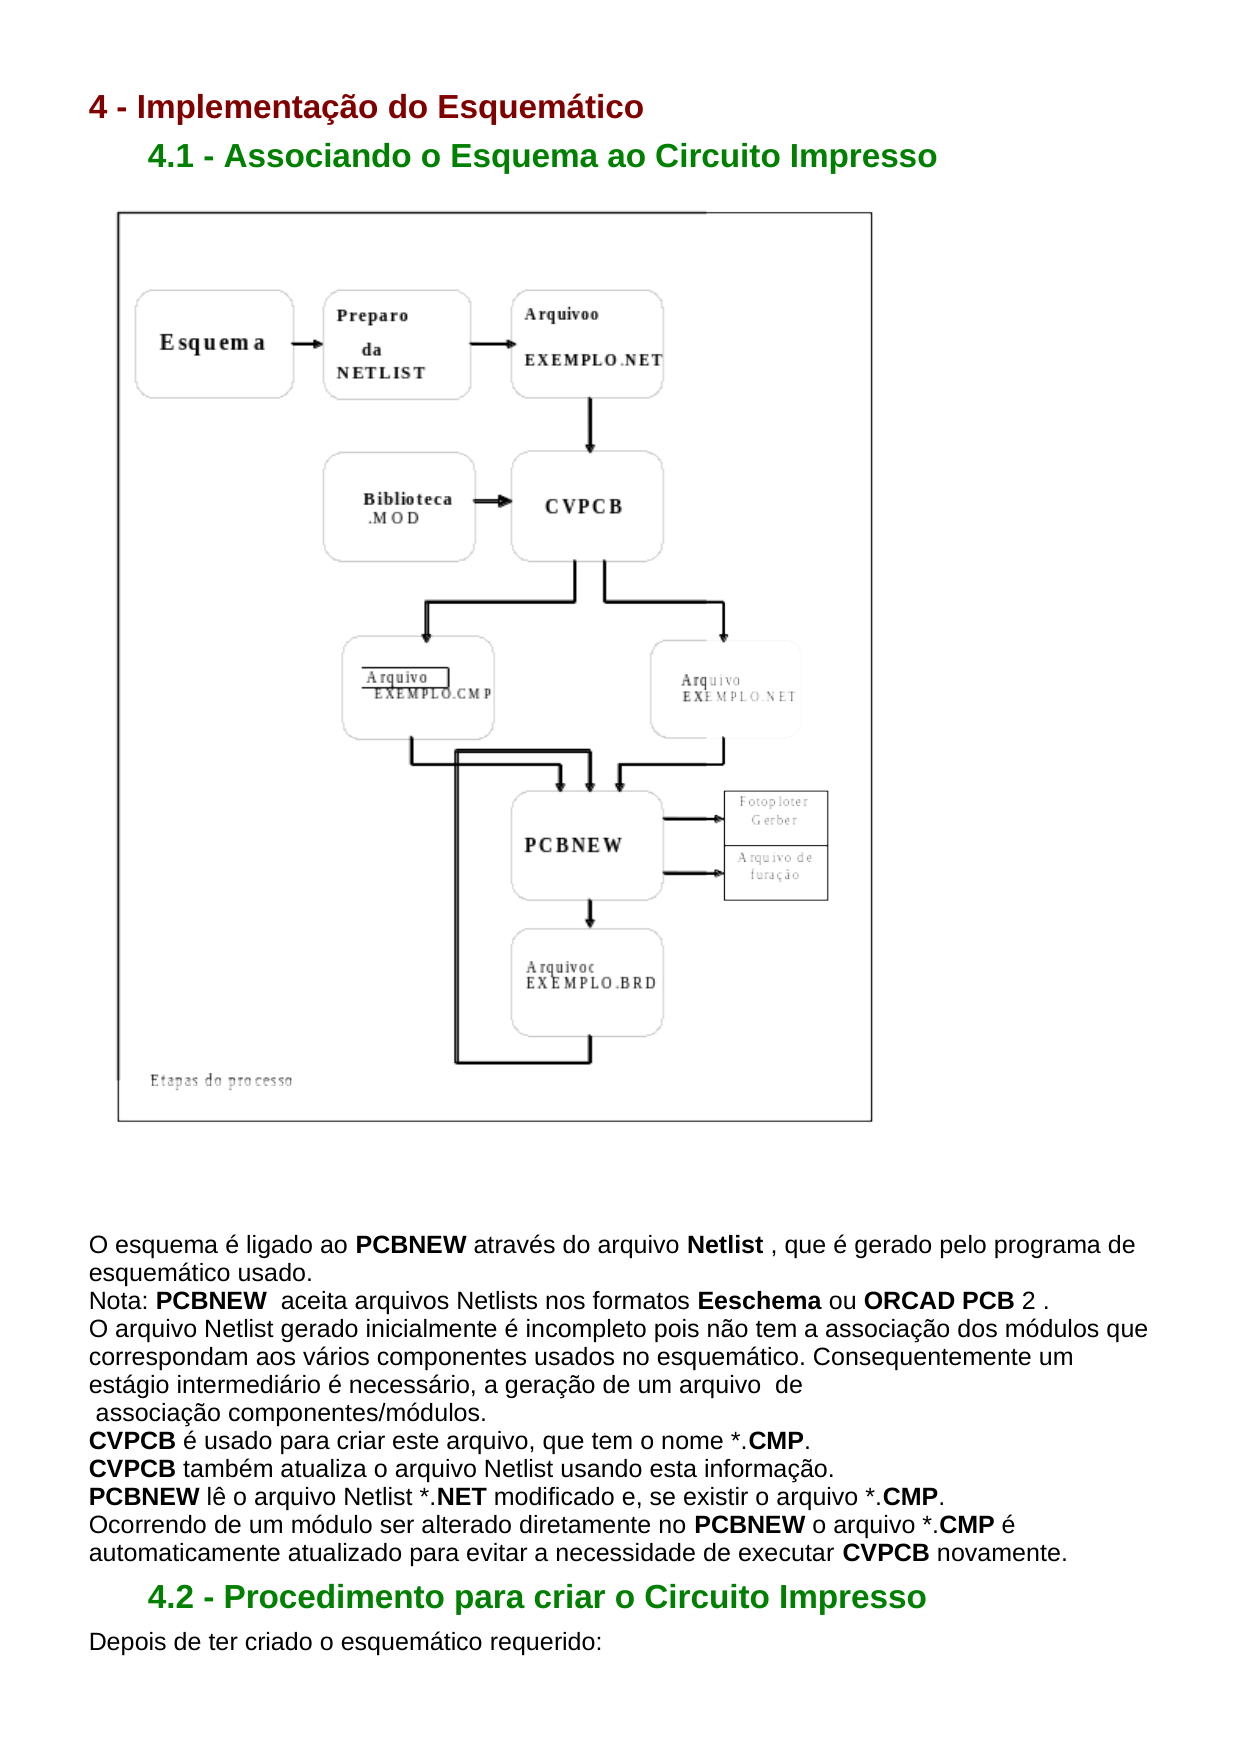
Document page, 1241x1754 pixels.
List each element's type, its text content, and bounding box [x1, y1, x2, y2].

text PCBNEW lê o arquivo Netlist *.NET modificado e, se existir o arquivo *.CMP. [88, 1483, 1152, 1511]
text CVPCB é usado para criar este arquivo, que tem o nome *.CMP. [88, 1427, 1152, 1455]
text O esquema é ligado ao PCBNEW através do arquivo Netlist , que é gerado pelo programa de esquemático usado. [88, 1231, 1152, 1287]
text Depois de ter criado o esquemático requerido: [88, 1628, 1152, 1656]
text CVPCB também atualiza o arquivo Netlist usando esta informação. [88, 1455, 1152, 1483]
subtitle Procedimento para criar o Circuito Impresso [148, 1579, 1152, 1616]
text Ocorrendo de um módulo ser alterado diretamente no PCBNEW o arquivo *.CMP é automaticamente atualizado para evitar a necessidade de executar CVPCB novamente. [88, 1511, 1152, 1567]
text associação componentes/módulos. [88, 1399, 1152, 1427]
text O arquivo Netlist gerado inicialmente é incompleto pois não tem a associação dos módulos que correspondam aos vários componentes usados no esquemático. Consequentemente um estágio intermediário é necessário, a geração de um arquivo de [88, 1315, 1152, 1399]
subtitle Implementação do Esquemático [88, 88, 1152, 126]
text Nota: PCBNEW aceita arquivos Netlists nos formatos Eeschema ou ORCAD PCB 2 . [88, 1287, 1152, 1315]
subtitle Associando o Esquema ao Circuito Impresso [148, 137, 1152, 174]
